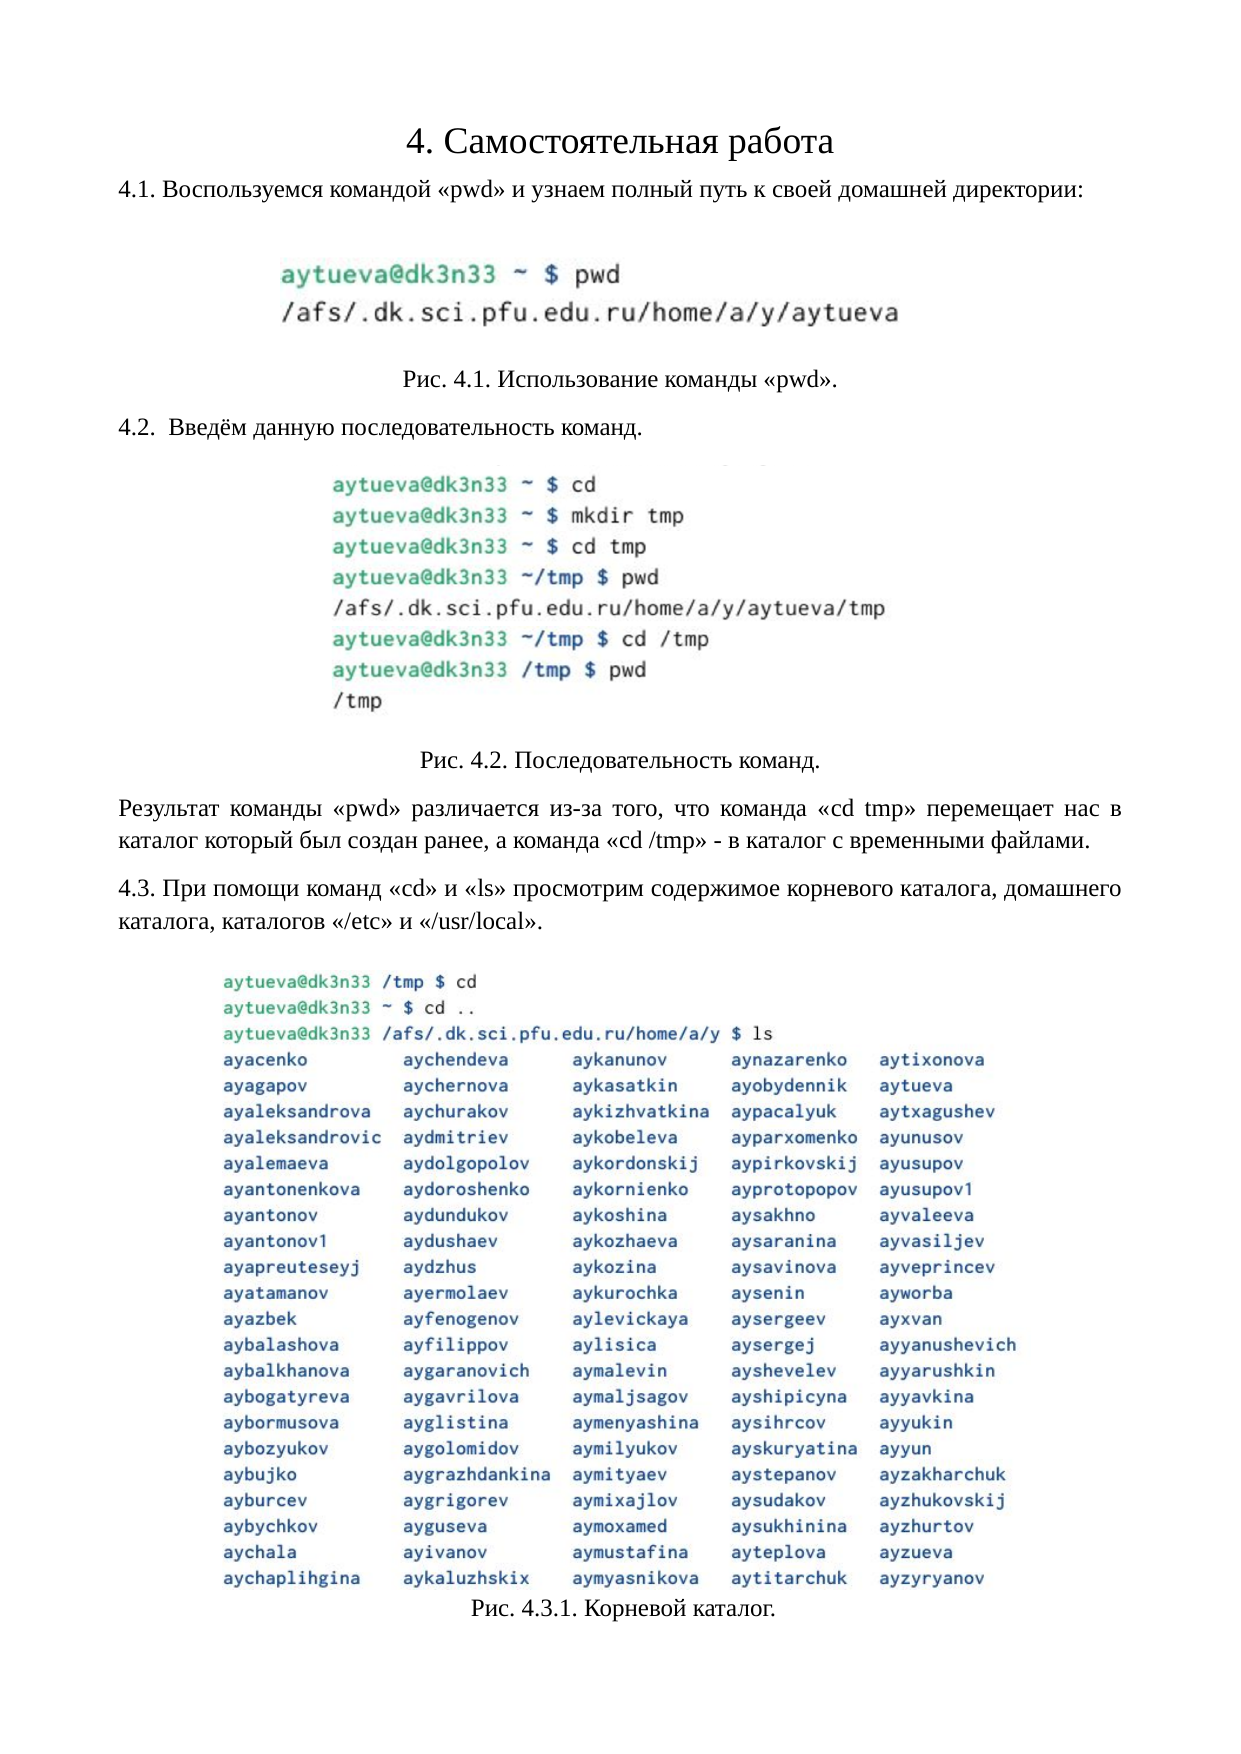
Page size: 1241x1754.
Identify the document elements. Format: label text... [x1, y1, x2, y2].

text Рис. 4.2. Последовательность команд. [118, 745, 1122, 774]
subtitle 4. Самостоятельная работа [118, 118, 1122, 161]
text Рис. 4.1. Использование команды «pwd». [118, 364, 1122, 393]
text Рис. 4.3.1. Корневой каталог. [118, 954, 1122, 1622]
text 4.3. При помощи команд «cd» и «ls» просмотрим содержимое корневого каталога, домашнего каталога, каталогов «/etc» и «/usr/local». [118, 873, 1122, 935]
picture [318, 465, 1089, 717]
text 4.1. Воспользуемся командой «pwd» и узнаем полный путь к своей домашней директории: [118, 174, 1122, 202]
picture [272, 254, 991, 330]
text 4.2. Введём данную последовательность команд. [118, 412, 1122, 441]
picture [222, 970, 1038, 1590]
text Результат команды «pwd» различается из-за того, что команда «cd tmp» перемещает нас в каталог который был создан ранее, а команда «cd /tmp» - в каталог с временными файлами. [118, 793, 1122, 854]
